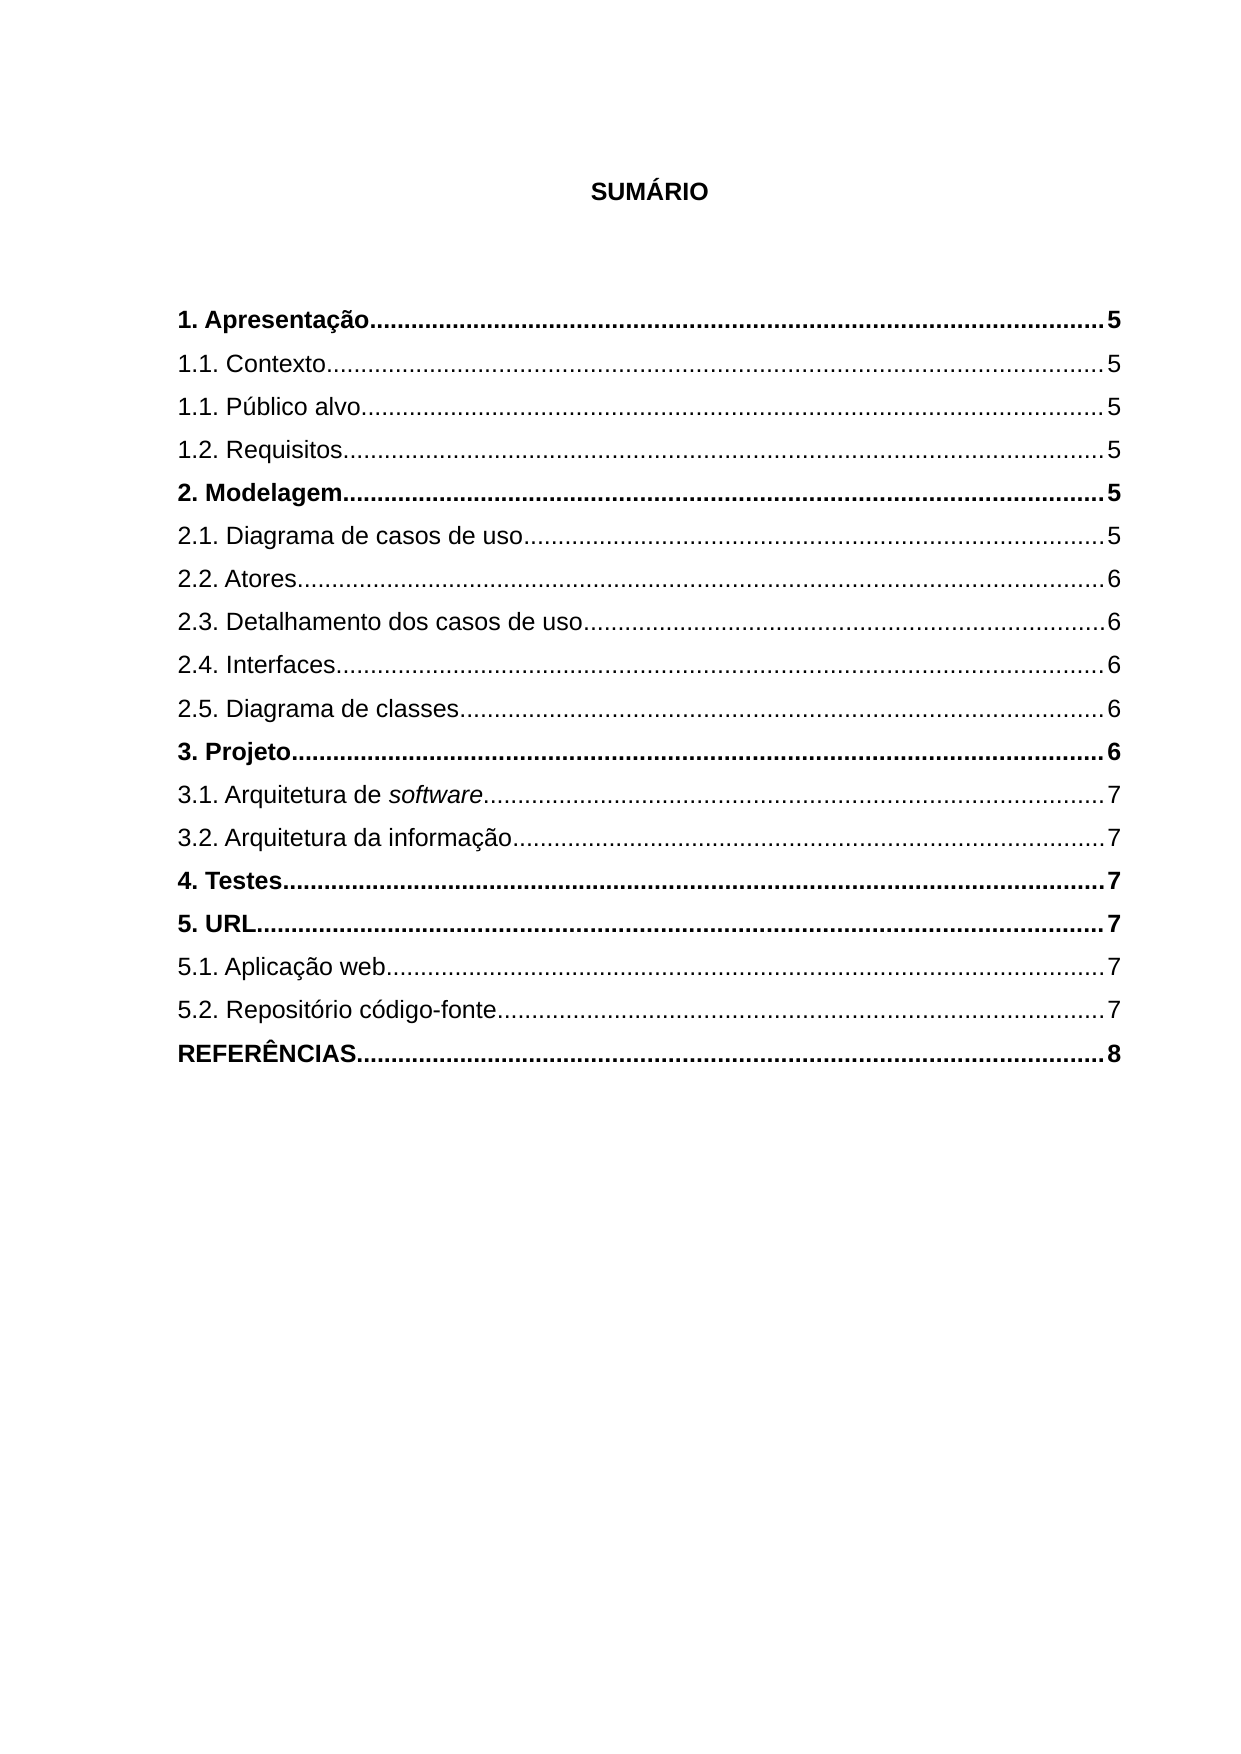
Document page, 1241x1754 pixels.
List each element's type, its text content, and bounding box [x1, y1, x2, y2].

text 2.1. Diagrama de casos de uso 5 [177, 521, 1122, 550]
text 2.4. Interfaces 6 [177, 650, 1122, 679]
text 3.1. Arquitetura de software 7 [177, 780, 1122, 808]
text 2. Modelagem 5 [177, 478, 1122, 507]
text 5.2. Repositório código-fonte 7 [177, 995, 1122, 1024]
text 5. URL 7 [177, 909, 1122, 938]
text 3. Projeto 6 [177, 737, 1122, 765]
text 1. Apresentação 5 [177, 305, 1122, 334]
text REFERÊNCIAS 8 [177, 1038, 1122, 1067]
text 1.2. Requisitos 5 [177, 435, 1122, 463]
text 2.2. Atores 6 [177, 564, 1122, 593]
text SUMÁRIO [177, 177, 1122, 206]
text 2.3. Detalhamento dos casos de uso 6 [177, 607, 1122, 636]
text 4. Testes 7 [177, 866, 1122, 895]
text 1.1. Contexto 5 [177, 348, 1122, 377]
text 5.1. Aplicação web 7 [177, 952, 1122, 981]
text 1.1. Público alvo 5 [177, 392, 1122, 420]
text 2.5. Diagrama de classes 6 [177, 693, 1122, 722]
text 3.2. Arquitetura da informação 7 [177, 823, 1122, 852]
